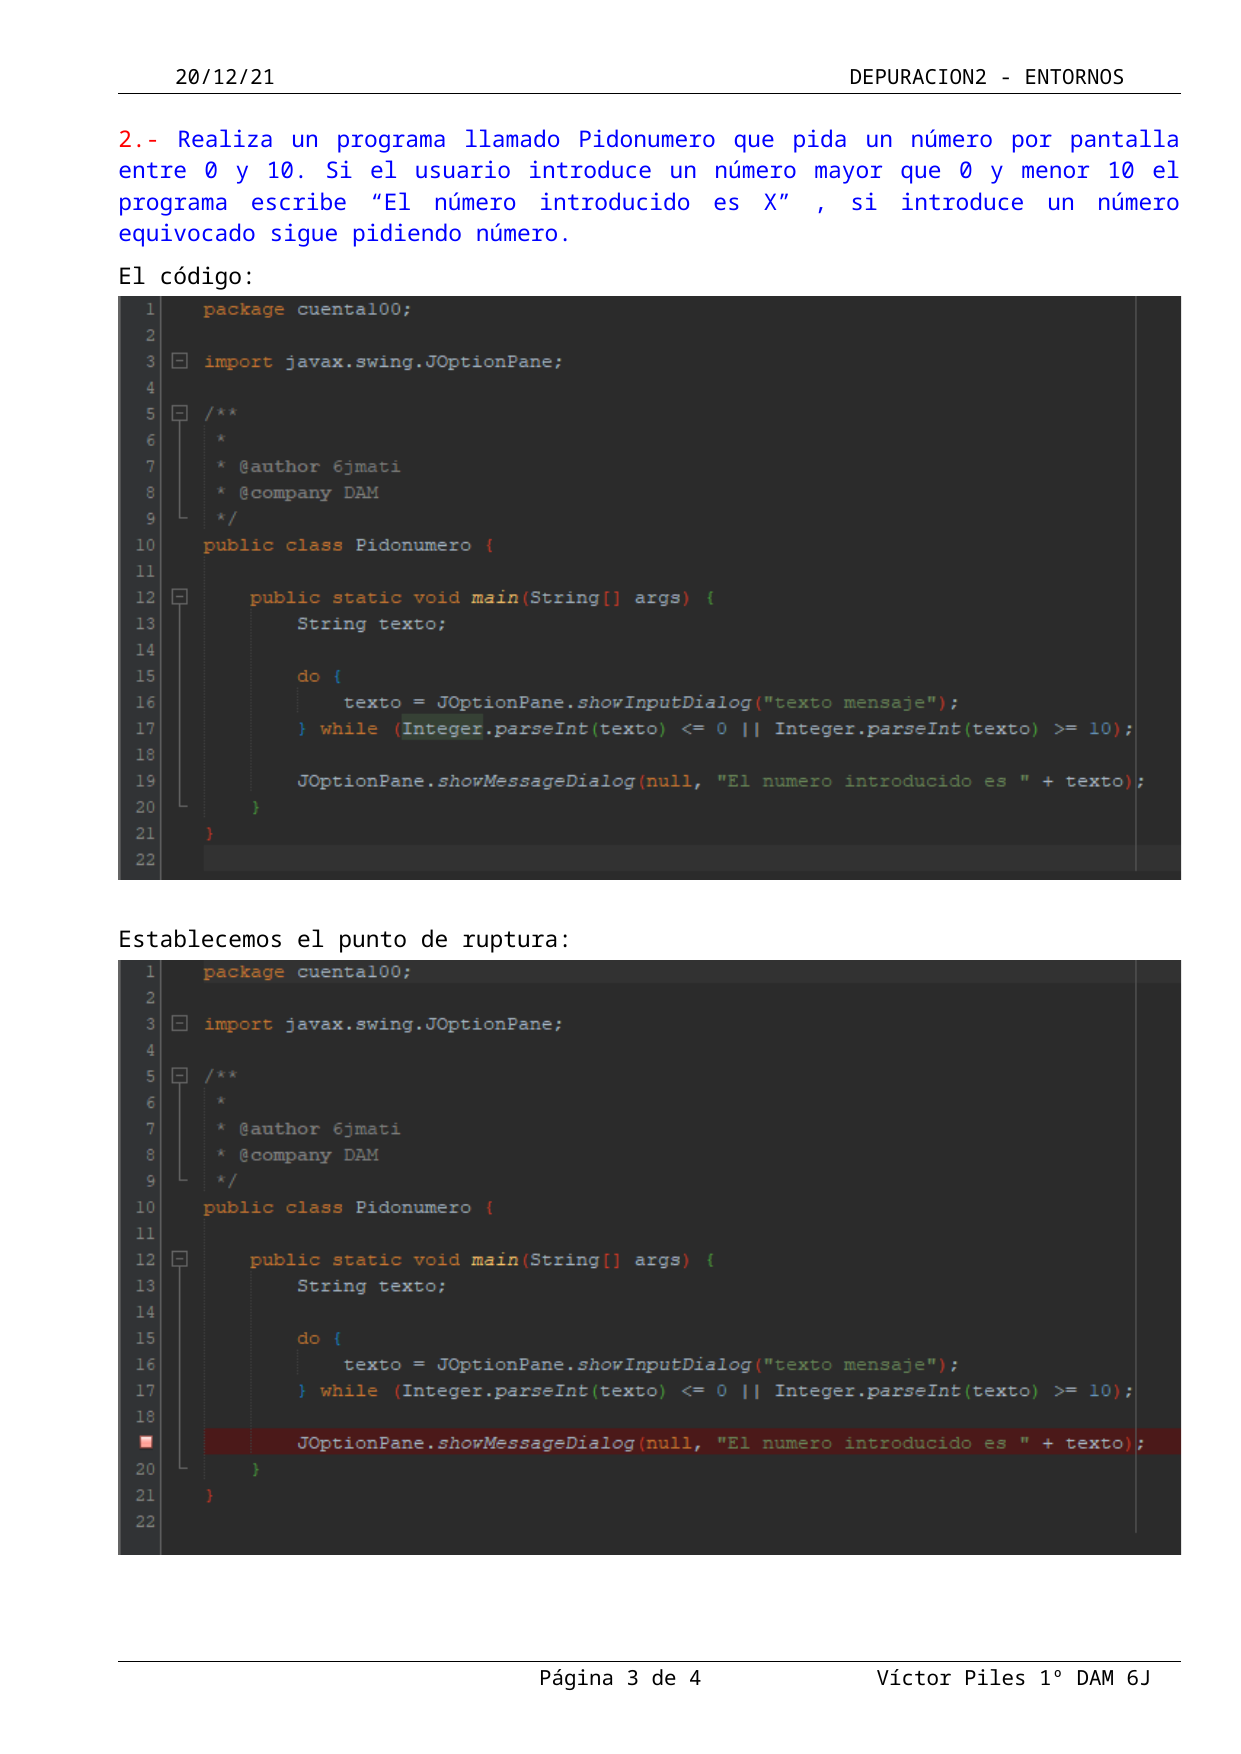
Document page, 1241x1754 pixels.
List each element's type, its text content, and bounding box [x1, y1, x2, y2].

text Establecemos el punto de ruptura: [118, 923, 1181, 954]
text 2.- Realiza un programa llamado Pidonumero que pida un número por pantalla entre 0 y 10. Si el usuario introduce un número mayor que 0 y menor 10 el programa escribe “El número introducido es X” , si introduce un número equivocado sigue pidiendo número. [118, 123, 1181, 248]
picture [118, 960, 1182, 1555]
text El código: [118, 260, 1181, 291]
picture [118, 296, 1182, 880]
